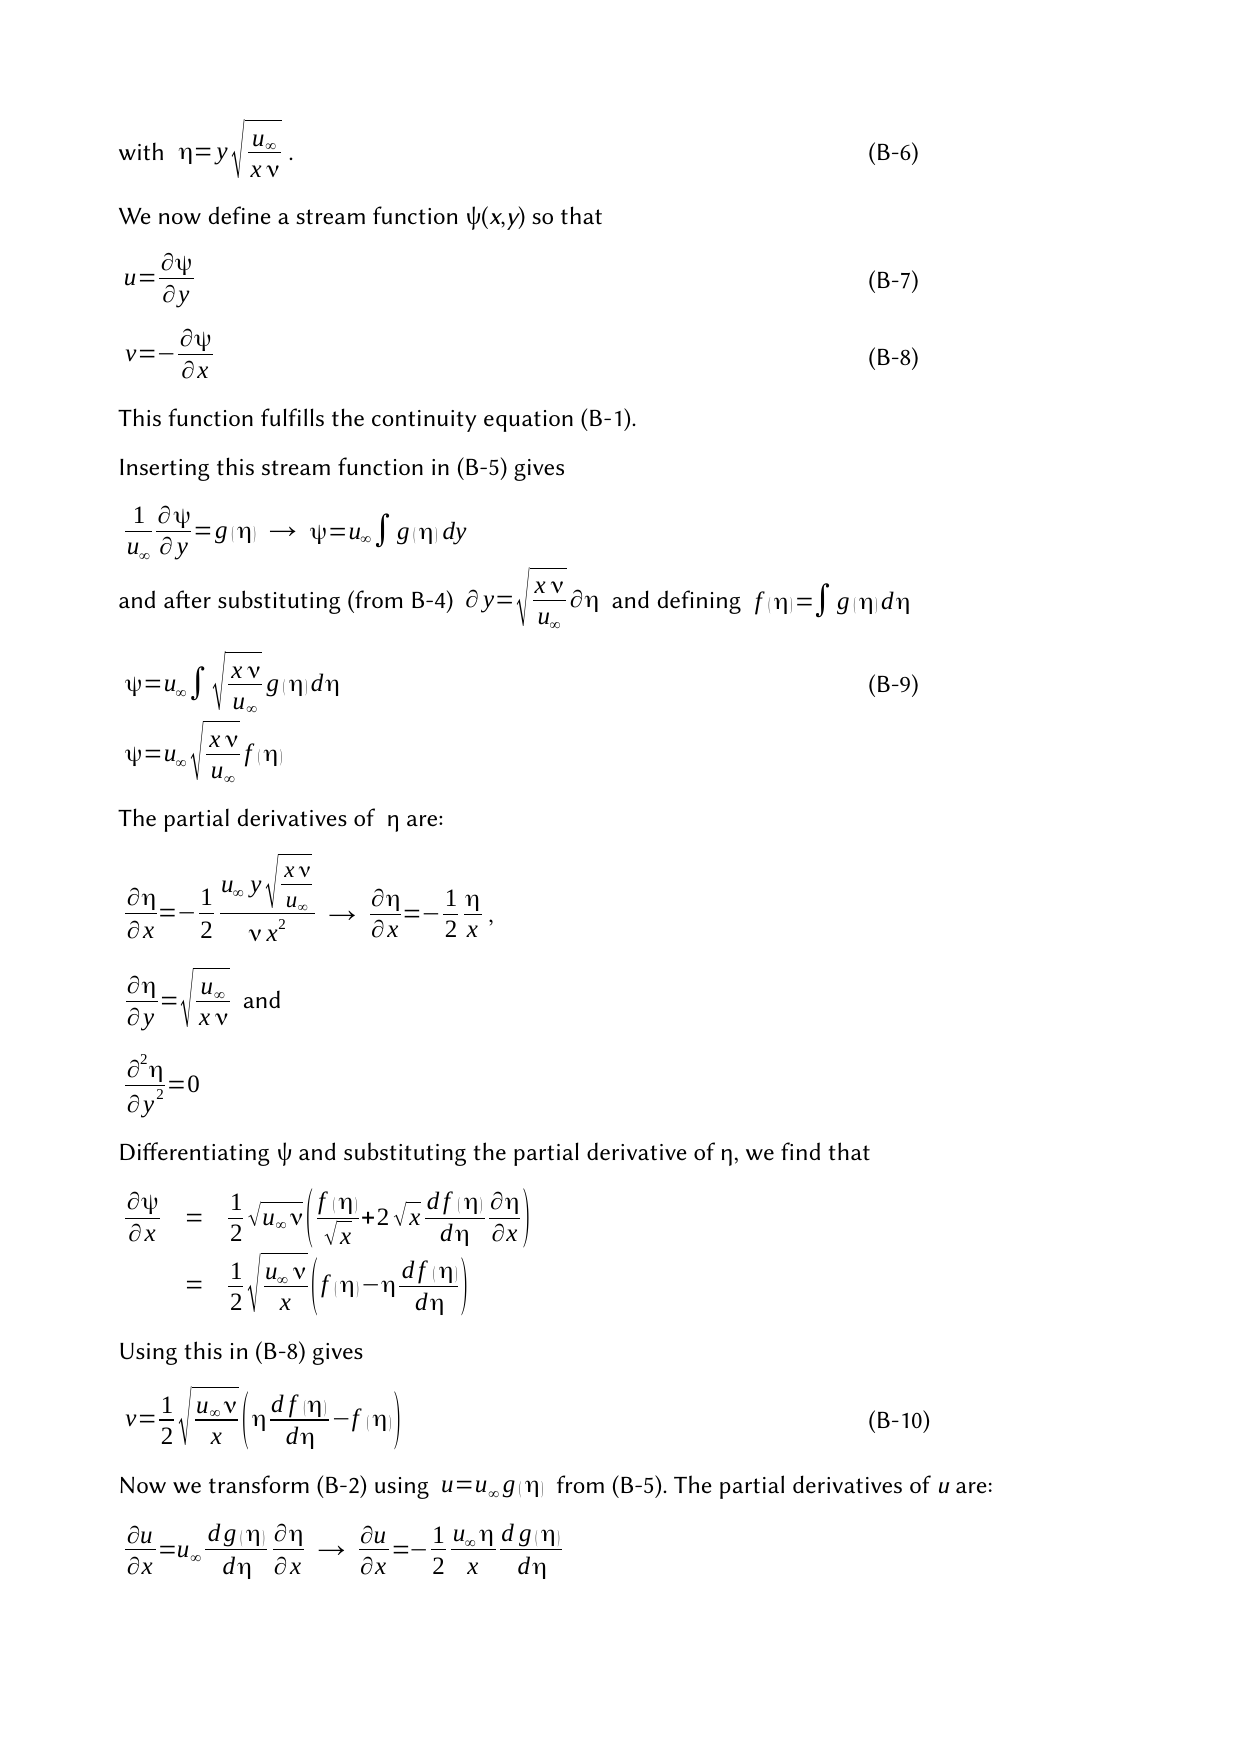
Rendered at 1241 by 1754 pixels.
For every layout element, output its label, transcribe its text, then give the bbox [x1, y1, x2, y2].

text Differentiating ψ and substituting the partial derivative of η, we find that [118, 1138, 1122, 1167]
text The partial derivatives of η are: [118, 804, 1122, 833]
text with . (B-6) [118, 118, 1122, 182]
text (B-8) [118, 327, 1122, 384]
text → , [118, 853, 1122, 947]
text → and after substituting (from B-4) and defining [118, 501, 1122, 630]
text Inserting this stream function in (B-5) gives [118, 453, 1122, 481]
text We now define a stream function ψ(x,y) so that [118, 202, 1122, 231]
text (B-10) [118, 1386, 1122, 1451]
text and [118, 967, 1122, 1031]
text Now we transform (B-2) using from (B-5). The partial derivatives of u are: [118, 1471, 1122, 1499]
text This function fulfills the continuity equation (B-1). [118, 404, 1122, 432]
text → [118, 1520, 1122, 1581]
text (B-7) [118, 251, 1122, 307]
text Using this in (B-8) gives [118, 1337, 1122, 1365]
text (B-9) [118, 650, 1122, 784]
